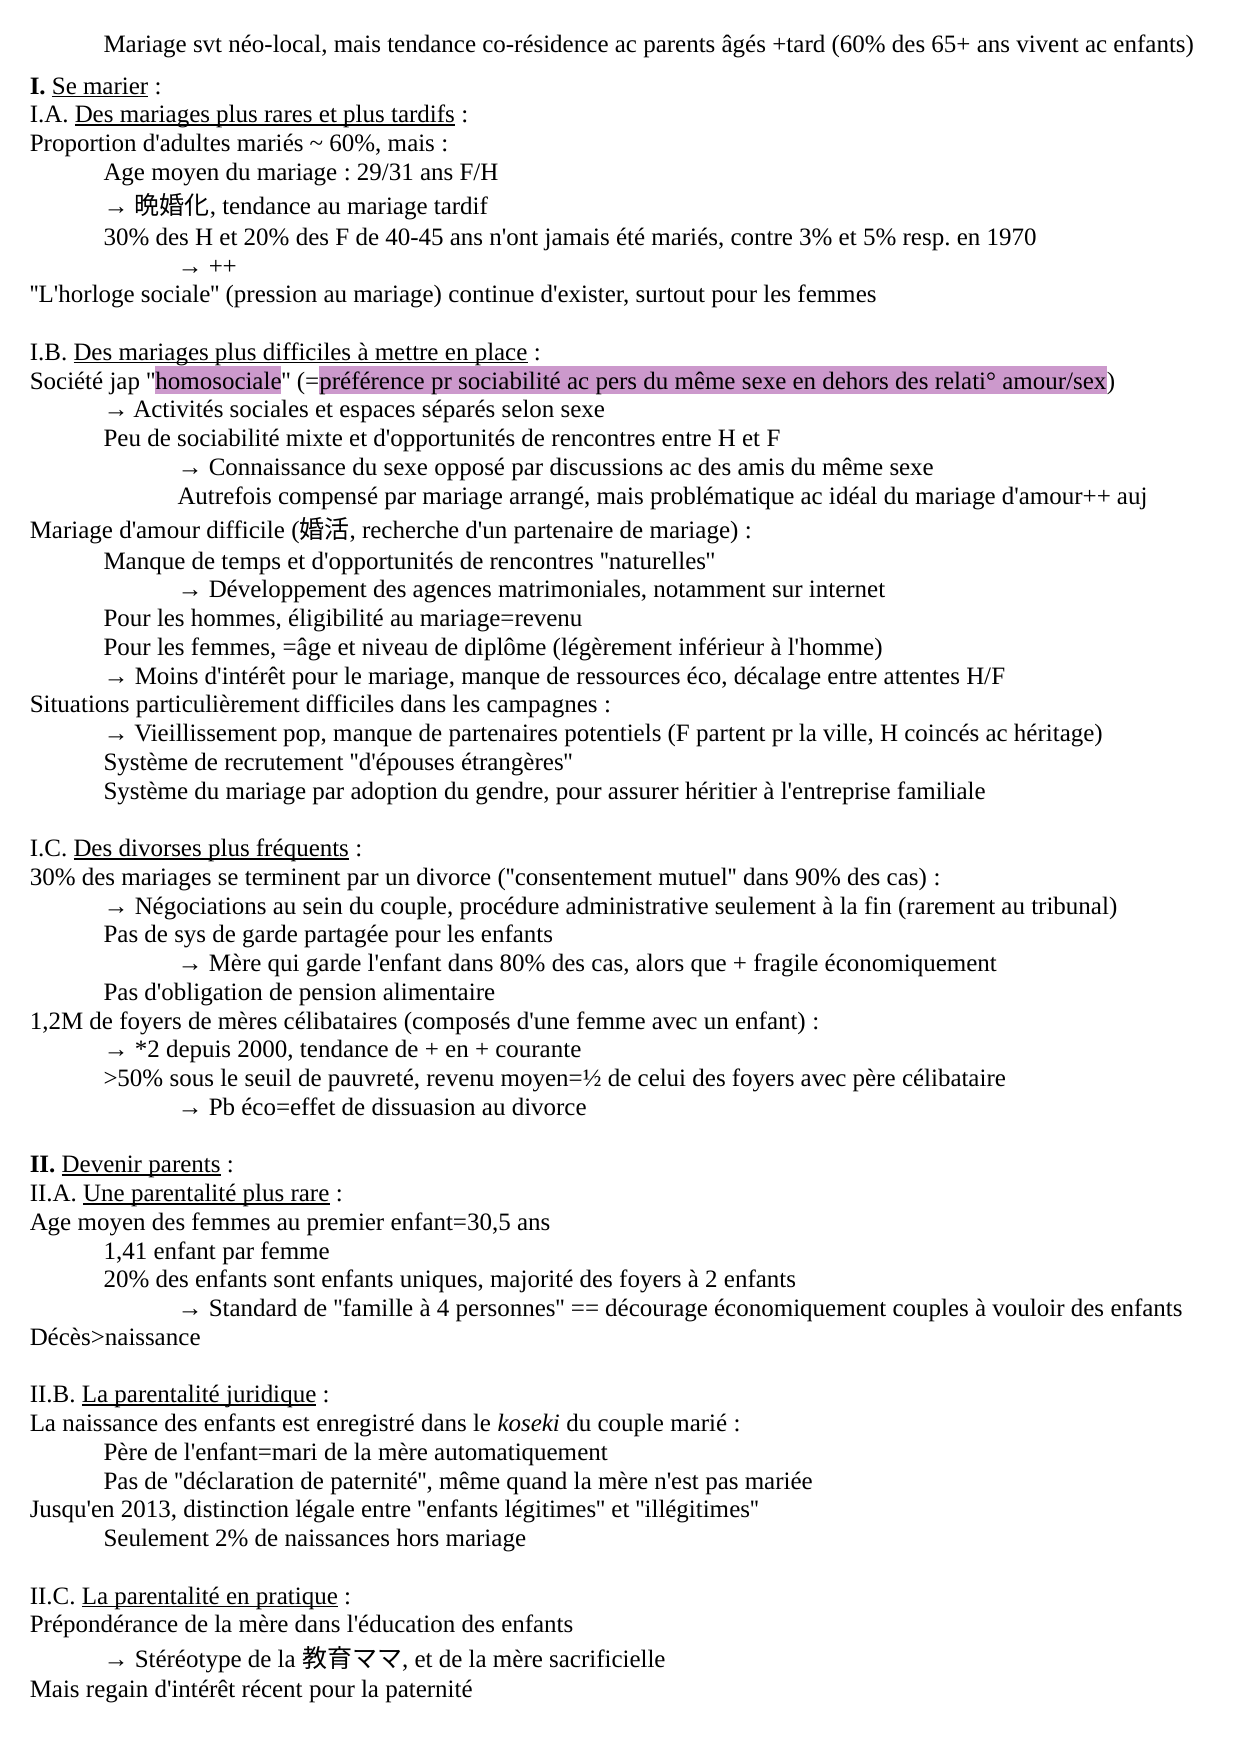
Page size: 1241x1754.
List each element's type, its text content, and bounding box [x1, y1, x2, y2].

text ''L'horloge sociale'' (pression au mariage) continue d'exister, surtout pour les femmes [29, 279, 1211, 308]
text >50% sous le seuil de pauvreté, revenu moyen=½ de celui des foyers avec père célibataire [29, 1063, 1211, 1092]
text II.C. La parentalité en pratique : [29, 1581, 1211, 1609]
text Pour les femmes, =âge et niveau de diplôme (légèrement inférieur à l'homme) [29, 632, 1211, 661]
text La naissance des enfants est enregistré dans le koseki du couple marié : [29, 1408, 1211, 1437]
text Proportion d'adultes mariés ~ 60%, mais : [29, 128, 1211, 157]
text I. Se marier : [29, 71, 1211, 99]
text II.A. Une parentalité plus rare : [29, 1178, 1211, 1207]
text Situations particulièrement difficiles dans les campagnes : [29, 689, 1211, 718]
text Seulement 2% de naissances hors mariage [29, 1523, 1211, 1552]
text → Connaissance du sexe opposé par discussions ac des amis du même sexe [29, 452, 1211, 481]
text I.A. Des mariages plus rares et plus tardifs : [29, 99, 1211, 128]
text Décès>naissance [29, 1322, 1211, 1351]
text → Stéréotype de la 教育ママ, et de la mère sacrificielle [29, 1638, 1211, 1674]
text 1,41 enfant par femme [29, 1236, 1211, 1264]
text Peu de sociabilité mixte et d'opportunités de rencontres entre H et F [29, 423, 1211, 452]
text 1,2M de foyers de mères célibataires (composés d'une femme avec un enfant) : [29, 1006, 1211, 1034]
text Société jap ''homosociale'' (=préférence pr sociabilité ac pers du même sexe en dehors des relati° amour/sex) [29, 366, 1211, 394]
text Père de l'enfant=mari de la mère automatiquement [29, 1437, 1211, 1466]
text → Vieillissement pop, manque de partenaires potentiels (F partent pr la ville, H coincés ac héritage) [29, 718, 1211, 747]
text Système du mariage par adoption du gendre, pour assurer héritier à l'entreprise familiale [29, 776, 1211, 804]
text Jusqu'en 2013, distinction légale entre ''enfants légitimes'' et ''illégitimes'' [29, 1494, 1211, 1523]
text I.B. Des mariages plus difficiles à mettre en place : [29, 337, 1211, 366]
text Mariage svt néo-local, mais tendance co-résidence ac parents âgés +tard (60% des 65+ ans vivent ac enfants) [29, 29, 1211, 58]
text → Négociations au sein du couple, procédure administrative seulement à la fin (rarement au tribunal) [29, 891, 1211, 919]
text → Développement des agences matrimoniales, notamment sur internet [29, 574, 1211, 603]
text Système de recrutement ''d'épouses étrangères'' [29, 747, 1211, 776]
text Pour les hommes, éligibilité au mariage=revenu [29, 603, 1211, 632]
text → Moins d'intérêt pour le mariage, manque de ressources éco, décalage entre attentes H/F [29, 661, 1211, 689]
text → *2 depuis 2000, tendance de + en + courante [29, 1034, 1211, 1063]
text II. Devenir parents : [29, 1149, 1211, 1178]
text → Standard de ''famille à 4 personnes'' == décourage économiquement couples à vouloir des enfants [29, 1293, 1211, 1322]
text 30% des mariages se terminent par un divorce (''consentement mutuel'' dans 90% des cas) : [29, 862, 1211, 891]
text Mais regain d'intérêt récent pour la paternité [29, 1674, 1211, 1703]
text Pas de ''déclaration de paternité'', même quand la mère n'est pas mariée [29, 1466, 1211, 1494]
text Prépondérance de la mère dans l'éducation des enfants [29, 1609, 1211, 1638]
text Age moyen du mariage : 29/31 ans F/H [29, 157, 1211, 186]
text 20% des enfants sont enfants uniques, majorité des foyers à 2 enfants [29, 1264, 1211, 1293]
text I.C. Des divorses plus fréquents : [29, 833, 1211, 862]
text Autrefois compensé par mariage arrangé, mais problématique ac idéal du mariage d'amour++ auj [29, 481, 1211, 509]
text → ++ [29, 251, 1211, 279]
text Manque de temps et d'opportunités de rencontres ''naturelles'' [29, 546, 1211, 574]
text II.B. La parentalité juridique : [29, 1379, 1211, 1408]
text Age moyen des femmes au premier enfant=30,5 ans [29, 1207, 1211, 1236]
text → 晩婚化, tendance au mariage tardif [29, 186, 1211, 222]
text Pas d'obligation de pension alimentaire [29, 977, 1211, 1006]
text 30% des H et 20% des F de 40-45 ans n'ont jamais été mariés, contre 3% et 5% resp. en 1970 [29, 222, 1211, 251]
text Mariage d'amour difficile (婚活, recherche d'un partenaire de mariage) : [29, 509, 1211, 546]
text Pas de sys de garde partagée pour les enfants [29, 919, 1211, 948]
text → Pb éco=effet de dissuasion au divorce [29, 1092, 1211, 1121]
text → Mère qui garde l'enfant dans 80% des cas, alors que + fragile économiquement [29, 948, 1211, 977]
text → Activités sociales et espaces séparés selon sexe [29, 394, 1211, 423]
